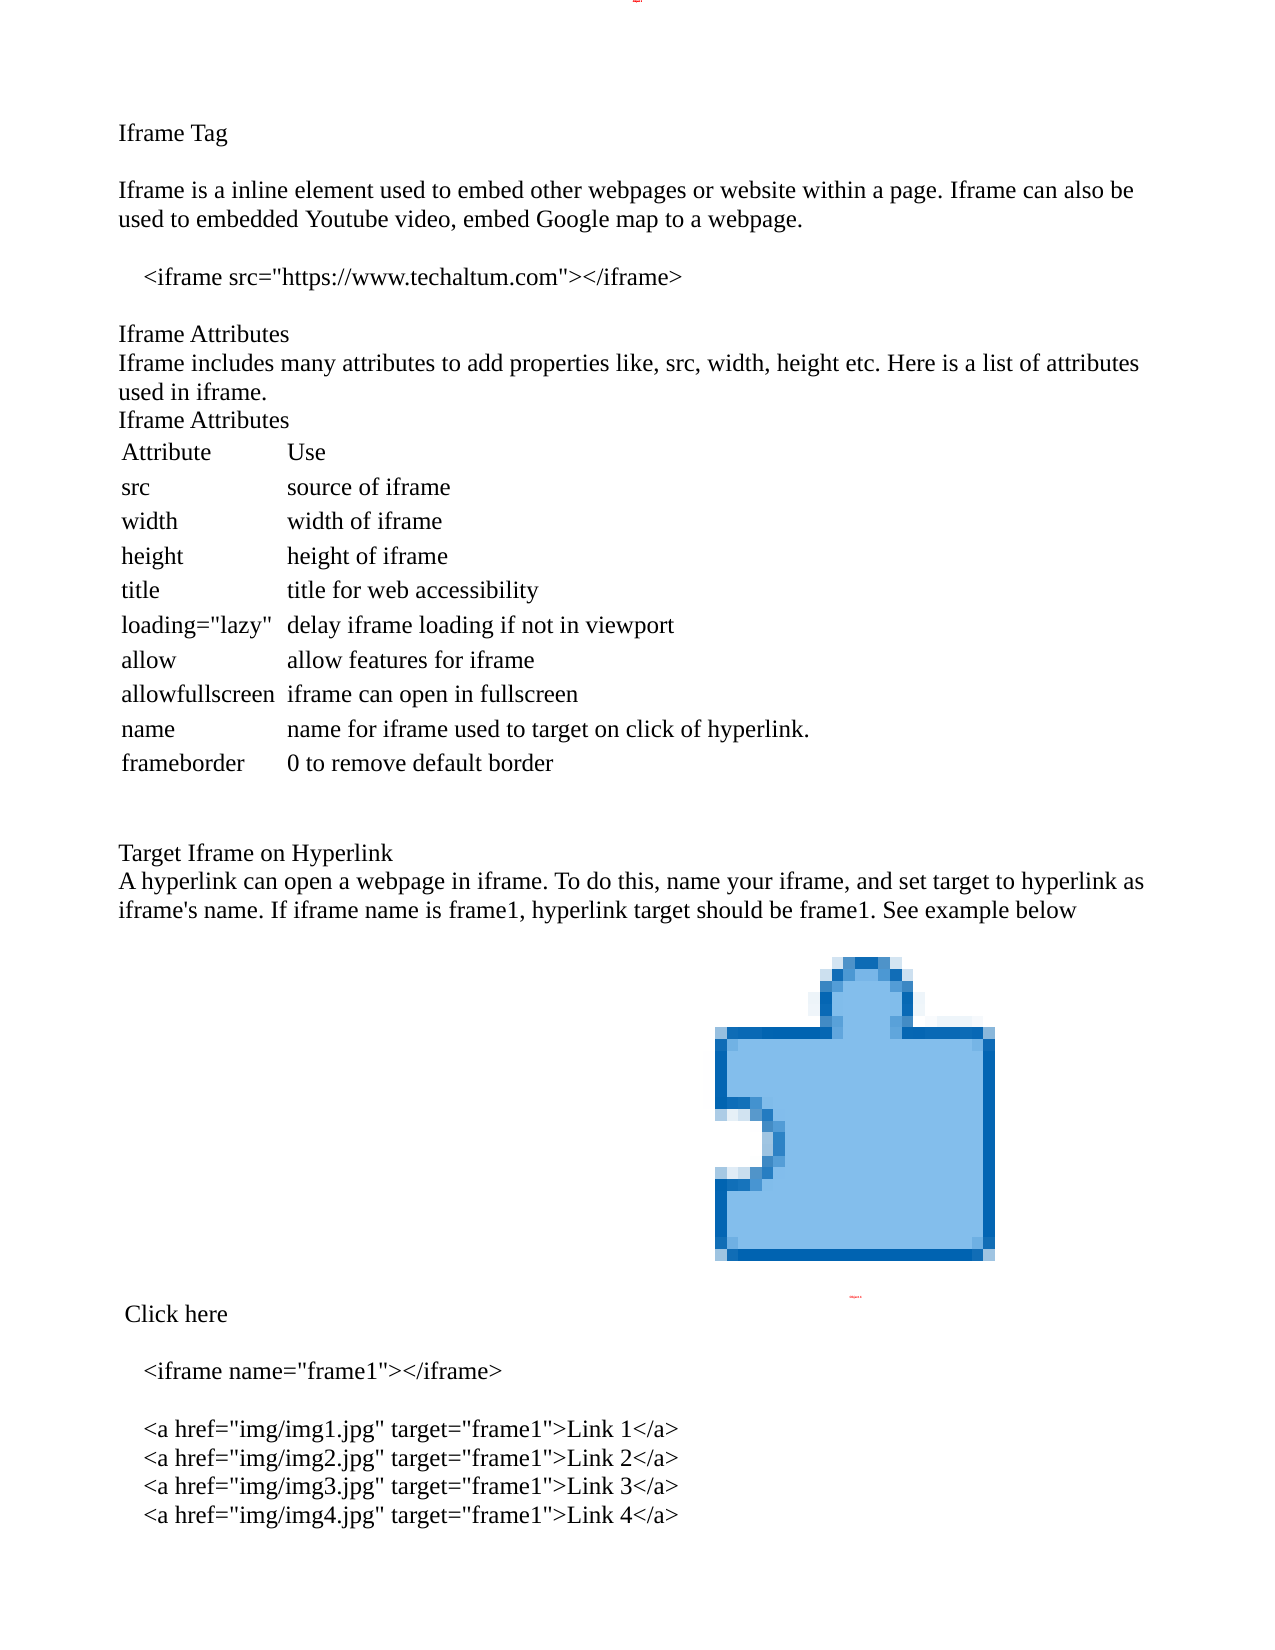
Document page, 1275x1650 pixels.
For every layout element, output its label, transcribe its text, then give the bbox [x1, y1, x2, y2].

text Click here [118, 1299, 1157, 1328]
text <a href="img/img4.jpg" target="frame1">Link 4</a> [118, 1500, 1157, 1529]
table_cell height [118, 538, 284, 573]
table_cell iframe can open in fullscreen [284, 676, 816, 711]
table_cell delay iframe loading if not in viewport [284, 607, 816, 642]
table_cell name for iframe used to target on click of hyperlink. [284, 711, 816, 746]
text <a href="img/img3.jpg" target="frame1">Link 3</a> [118, 1471, 1157, 1500]
table_header Attribute [118, 434, 284, 469]
table_cell allow features for iframe [284, 642, 816, 676]
table_cell src [118, 469, 284, 503]
text Iframe is a inline element used to embed other webpages or website within a page. Iframe can also be used to embedded Youtube video, embed Google map to a webpage. [118, 176, 1157, 233]
text A hyperlink can open a webpage in iframe. To do this, name your iframe, and set target to hyperlink as iframe's name. If iframe name is frame1, hyperlink target should be frame1. See example below [118, 866, 1157, 924]
text Target Iframe on Hyperlink [118, 838, 1157, 866]
text Iframe Tag [118, 118, 1157, 147]
table_cell allow [118, 642, 284, 676]
table_header Use [284, 434, 816, 469]
text Iframe Attributes [118, 406, 1157, 434]
text Iframe includes many attributes to add properties like, src, width, height etc. Here is a list of attributes used in iframe. [118, 348, 1157, 406]
table_cell width of iframe [284, 504, 816, 538]
table_cell width [118, 504, 284, 538]
table_cell frameborder [118, 746, 284, 780]
table_cell source of iframe [284, 469, 816, 503]
text <a href="img/img1.jpg" target="frame1">Link 1</a> [118, 1414, 1157, 1443]
table_cell title for web accessibility [284, 573, 816, 607]
text <a href="img/img2.jpg" target="frame1">Link 2</a> [118, 1443, 1157, 1471]
table_cell height of iframe [284, 538, 816, 573]
table_cell 0 to remove default border [284, 746, 816, 780]
text Iframe Attributes [118, 319, 1157, 348]
text <iframe src="https://www.techaltum.com"></iframe> [118, 262, 1157, 291]
table_cell loading="lazy" [118, 607, 284, 642]
table_cell name [118, 711, 284, 746]
table_cell title [118, 573, 284, 607]
text <iframe name="frame1"></iframe> [118, 1356, 1157, 1385]
table_cell allowfullscreen [118, 676, 284, 711]
